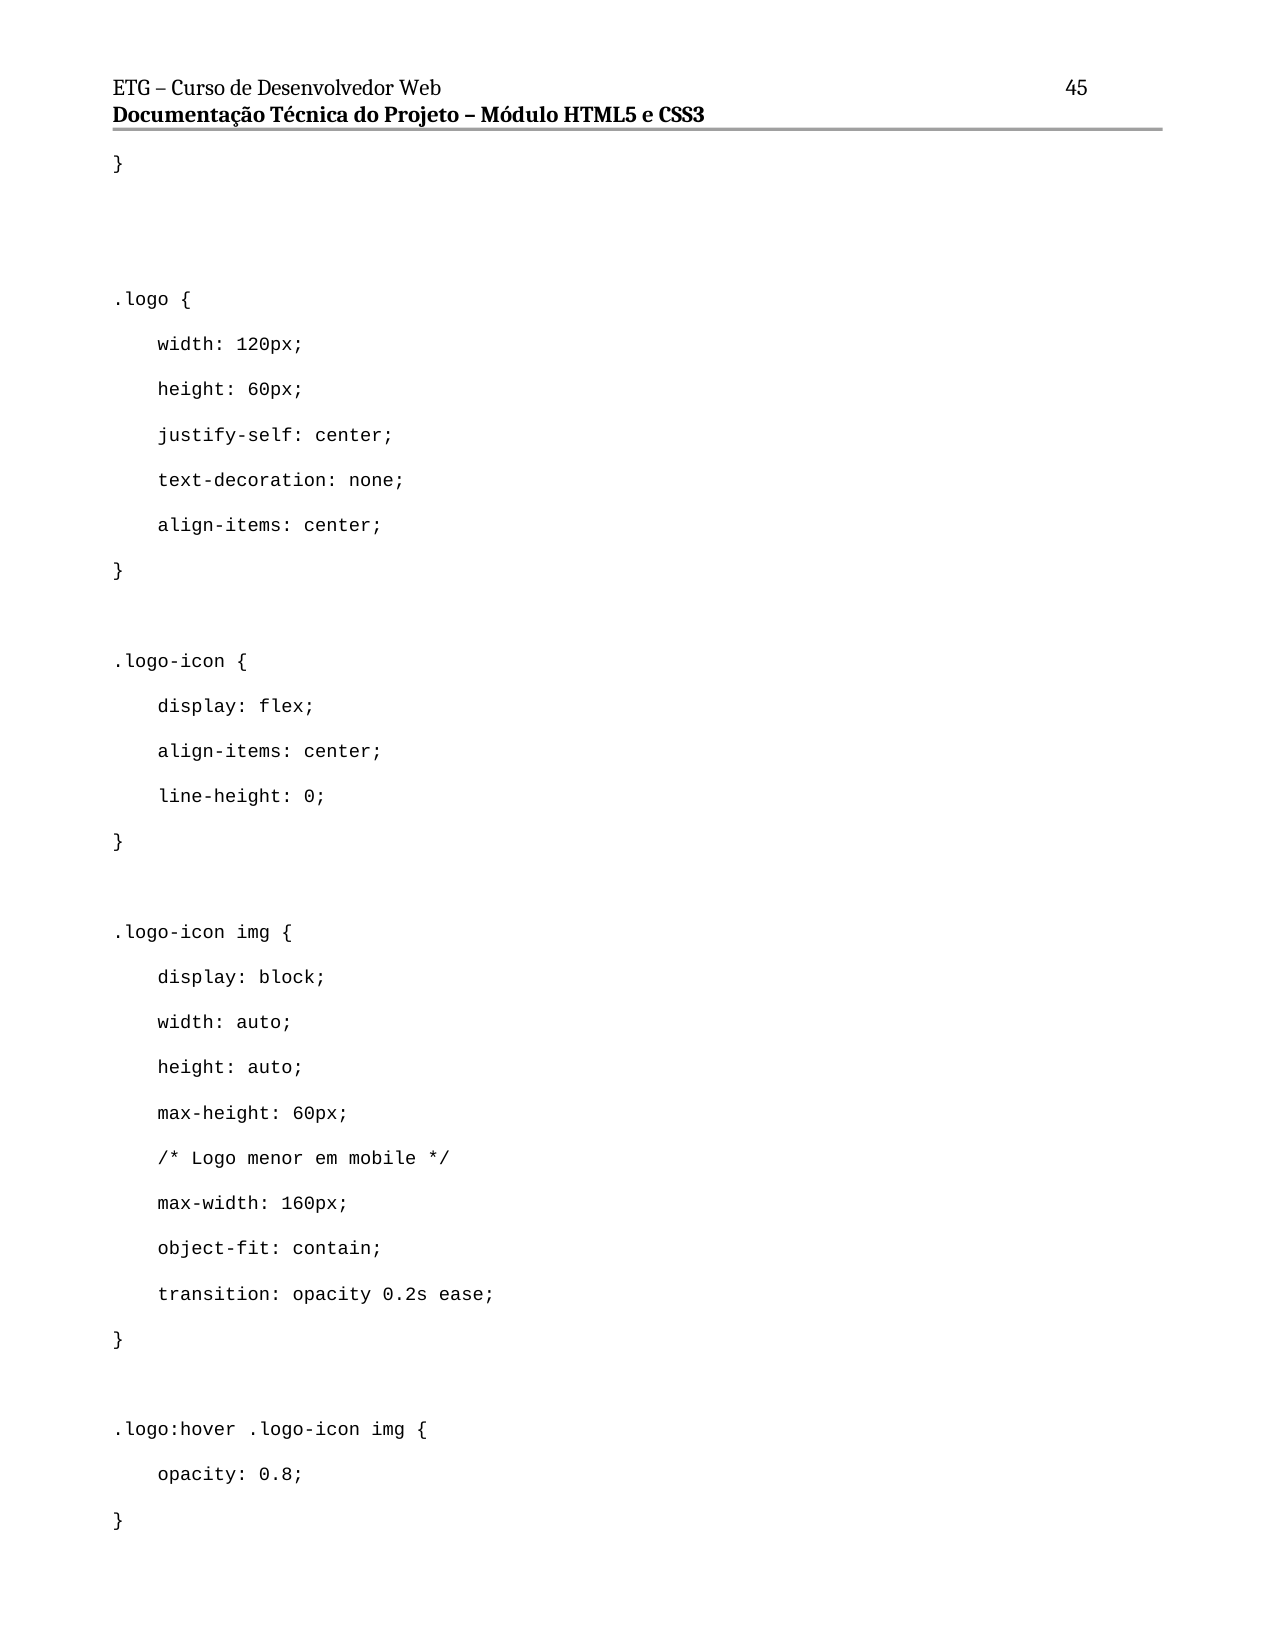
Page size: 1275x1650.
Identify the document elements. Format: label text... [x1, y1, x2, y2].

text text-decoration: none; [112, 471, 1162, 492]
text } [112, 1329, 1162, 1351]
text } [112, 832, 1162, 853]
text display: block; [112, 968, 1162, 989]
text line-height: 0; [112, 787, 1162, 808]
text opacity: 0.8; [112, 1465, 1162, 1486]
text height: auto; [112, 1058, 1162, 1079]
text max-height: 60px; [112, 1103, 1162, 1125]
text align-items: center; [112, 516, 1162, 537]
text justify-self: center; [112, 425, 1162, 447]
text .logo-icon { [112, 651, 1162, 673]
text } [112, 561, 1162, 582]
text /* Logo menor em mobile */ [112, 1149, 1162, 1170]
text .logo { [112, 290, 1162, 311]
text transition: opacity 0.2s ease; [112, 1284, 1162, 1306]
text max-width: 160px; [112, 1194, 1162, 1215]
text display: flex; [112, 697, 1162, 718]
text align-items: center; [112, 742, 1162, 763]
text height: 60px; [112, 380, 1162, 401]
text } [112, 154, 1162, 175]
text width: 120px; [112, 335, 1162, 356]
text .logo-icon img { [112, 923, 1162, 944]
text } [112, 1510, 1162, 1532]
text object-fit: contain; [112, 1239, 1162, 1260]
text width: auto; [112, 1013, 1162, 1034]
text .logo:hover .logo-icon img { [112, 1420, 1162, 1441]
